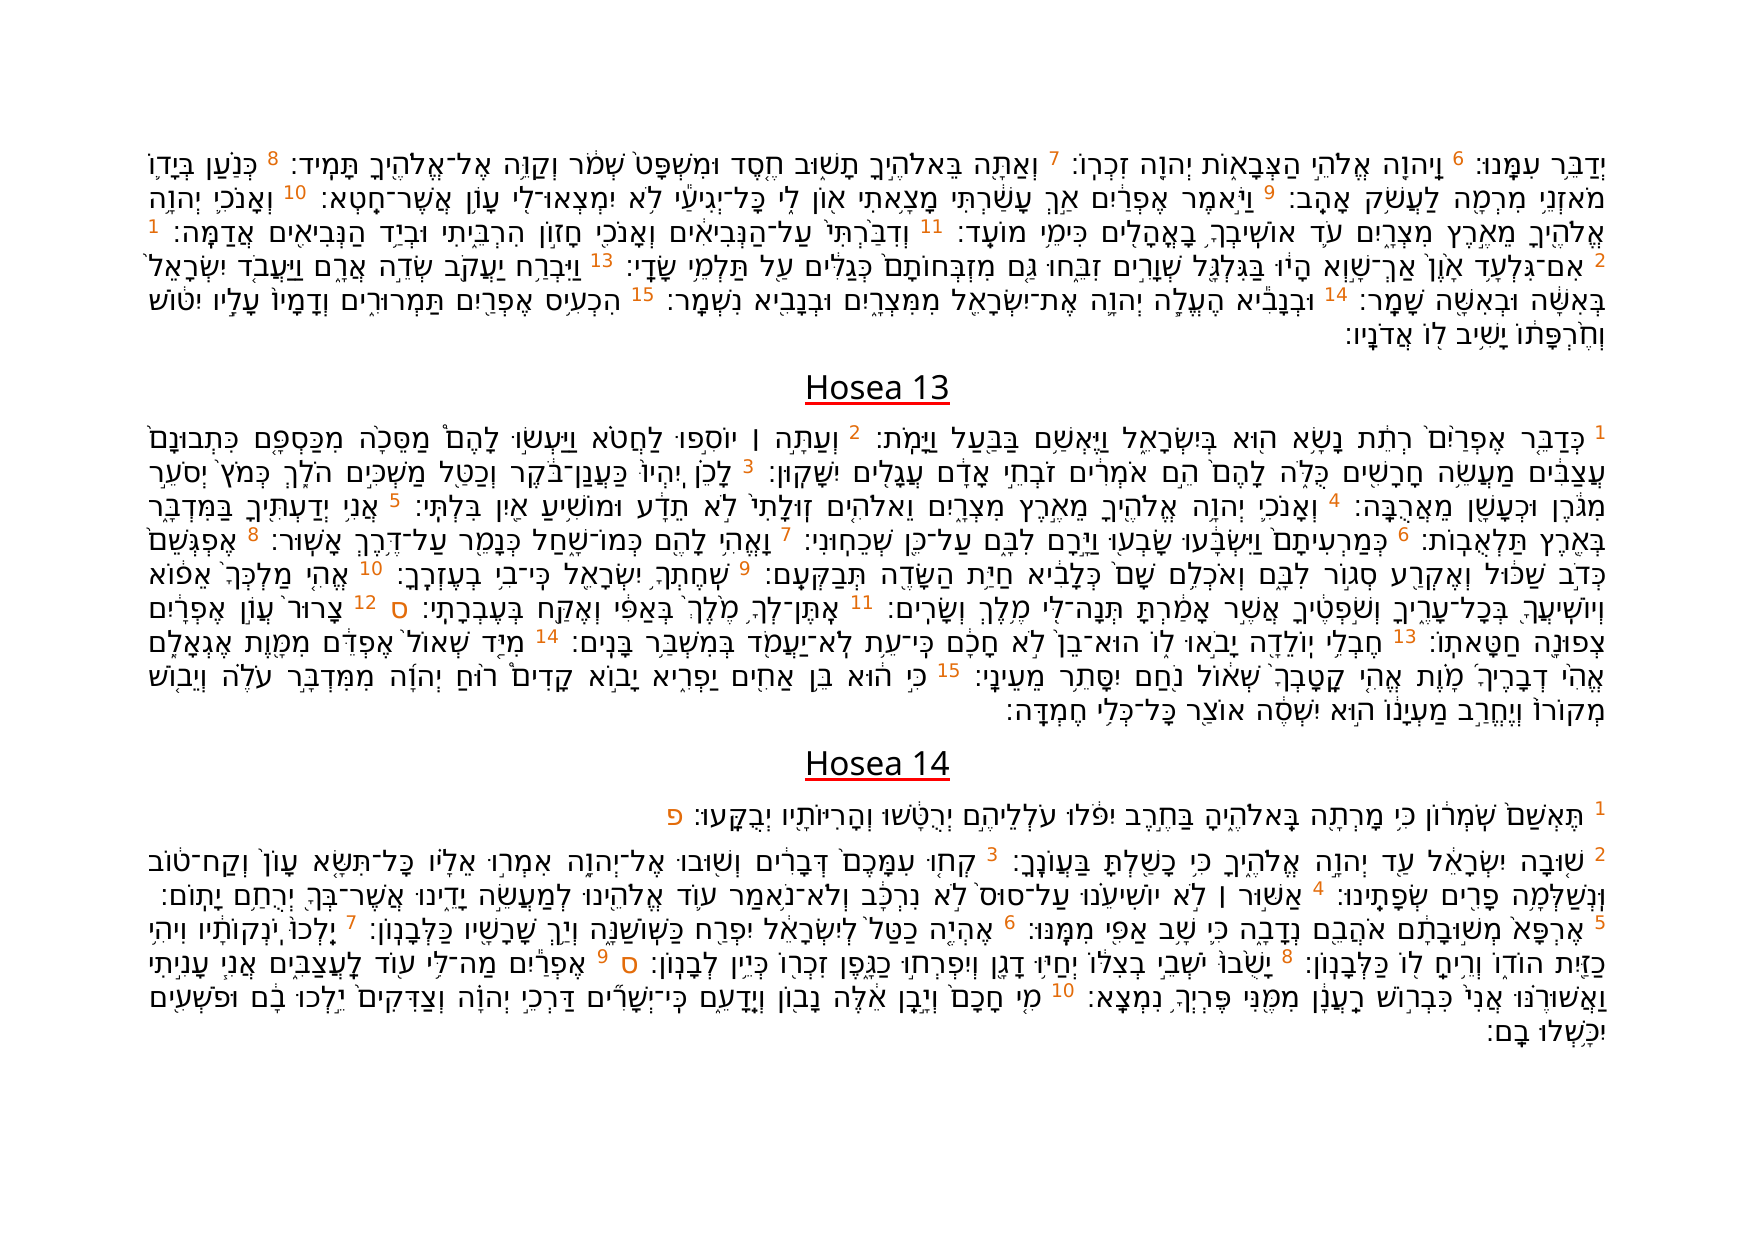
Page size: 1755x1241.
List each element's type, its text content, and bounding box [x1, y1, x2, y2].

text Hosea 13 [148, 364, 1606, 409]
text 1 סְבָבֻ֤נִי בְכַ֙חַשׁ֙ אֶפְרַ֔יִם וּבְמִרְמָ֖ה בֵּ֣ית יִשְׂרָאֵ֑ל וִֽיהוּדָ֗ה עֹ֥ד רָד֙ עִם־אֵ֔ל וְעִם־קְדוֹשִׁ֖ים נֶאֱמָֽן׃ 2 אֶפְרַ֜יִם רֹעֶ֥ה ר֙וּחַ֙ וְרֹדֵ֣ף קָדִ֔ים כָּל־הַיּ֕וֹם כָּזָ֥ב וָשֹׁ֖ד יַרְבֶּ֑ה וּבְרִית֙ עִם־אַשּׁ֣וּר יִכְרֹ֔תוּ וְשֶׁ֖מֶן לְמִצְרַ֥יִם יוּבָֽל׃ ‬‬3 וְרִ֥יב לַֽיהוָ֖ה עִם־יְהוּדָ֑ה וְלִפְקֹ֤ד עַֽל־יַעֲקֹב֙ כִּדְרָכָ֔יו כְּמַעֲלָלָ֖יו יָשִׁ֥יב לֽוֹ׃ ‬‬4 בַּבֶּ֖טֶן עָקַ֣ב אֶת־אָחִ֑יו וּבְאוֹנ֖וֹ שָׂרָ֥ה אֶת־אֱלֹהִֽים׃ ‬‬5 וַיָּ֤שַׂר אֶל־מַלְאָךְ֙ וַיֻּכָ֔ל בָּכָ֖ה וַיִּתְחַנֶּן־ל֑וֹ בֵּֽית־אֵל֙ יִמְצָאֶ֔נּוּ וְשָׁ֖ם יְדַבֵּ֥ר עִמָּֽנוּ׃ ‬‬6 וַֽיהוָ֖ה אֱלֹהֵ֣י הַצְּבָא֑וֹת יְהוָ֖ה זִכְרֽוֹ׃ ‬‬7 וְאַתָּ֖ה בֵּאלֹהֶ֣יךָ תָשׁ֑וּב חֶ֤סֶד וּמִשְׁפָּט֙ שְׁמֹ֔ר וְקַוֵּ֥ה אֶל־אֱלֹהֶ֖יךָ תָּמִֽיד׃ ‬‬8 כְּנַ֗עַן בְּיָד֛וֹ מֹאזְנֵ֥י מִרְמָ֖ה לַעֲשֹׁ֥ק אָהֵֽב׃ ‬‬9 וַיֹּ֣אמֶר אֶפְרַ֔יִם אַ֣ךְ עָשַׁ֔רְתִּי מָצָ֥אתִי א֖וֹן לִ֑י כָּל־יְגִיעַ֕י לֹ֥א יִמְצְאוּ־לִ֖י עָוֺ֥ן אֲשֶׁר־חֵֽטְא׃ ‬‬10 וְאָנֹכִ֛י יְהוָ֥ה אֱלֹהֶ֖יךָ מֵאֶ֣רֶץ מִצְרָ֑יִם עֹ֛ד אוֹשִֽׁיבְךָ֥ בָ‬‏אֳהָלִ֖ים כִּימֵ֥י מוֹעֵֽד׃ ‬‬11 וְדִבַּ֙רְתִּי֙ עַל־הַנְּבִיאִ֔ים וְאָנֹכִ֖י חָז֣וֹן הִרְבֵּ֑יתִי וּבְיַ֥ד הַנְּבִיאִ֖ים אֲדַמֶּֽה׃ ‬‬12 אִם־גִּלְעָ֥ד אָ֙וֶן֙ אַךְ־שָׁ֣וְא הָי֔וּ בַּגִּלְגָּ֖ל שְׁוָרִ֣ים זִבֵּ֑חוּ גַּ֤ם מִזְבְּחוֹתָם֙ כְּגַלִּ֔ים עַ֖ל תַּלְמֵ֥י שָׂדָֽי׃ ‬‬13 וַיִּבְרַ֥ח יַעֲקֹ֖ב שְׂדֵ֣ה אֲרָ֑ם וַיַּעֲבֹ֤ד יִשְׂרָאֵל֙ בְּאִשָּׁ֔ה וּבְאִשָּׁ֖ה שָׁמָֽר׃ ‬‬14 וּבְנָבִ֕יא הֶעֱלָ֧ה יְהוָ֛ה אֶת־יִשְׂרָאֵ֖ל מִמִּצְרָ֑יִם וּבְנָבִ֖יא נִשְׁמָֽר׃ ‬‬15 הִכְעִ֥יס אֶפְרַ֖יִם תַּמְרוּרִ֑ים וְדָמָיו֙ עָלָ֣יו יִטּ֔וֹשׁ וְחֶ֨רְפָּת֔וֹ יָשִׁ֥יב ל֖וֹ אֲדֹנָֽיו׃ ‬‬‬‬‬‬‬‬‬‬‬‬‬‬‬‬ [148, 148, 1606, 351]
text 1 תֶּאְשַׁם֙ שֹֽׁמְר֔וֹן כִּ֥י מָרְתָ֖ה בֵּֽאלֹהֶ֑יהָ בַּחֶ֣רֶב יִפֹּ֔לוּ עֹלְלֵיהֶ֣ם יְרֻטָּ֔שׁוּ וְהָרִיּוֹתָ֖יו יְבֻקָּֽעוּ׃ פ ‬ [148, 798, 1606, 832]
text Hosea 14 [148, 740, 1606, 785]
text 2 שׁ֚וּבָה יִשְׂרָאֵ֔ל עַ֖ד יְהוָ֣ה אֱלֹהֶ֑יךָ כִּ֥י כָשַׁ֖לְתָּ בַּעֲוֺנֶֽךָ׃ ‬‬3 קְח֤וּ עִמָּכֶם֙ דְּבָרִ֔ים וְשׁ֖וּבוּ אֶל־יְהוָ֑ה אִמְר֣וּ אֵלָ֗יו כָּל־תִּשָּׂ֤א עָוֺן֙ וְקַח־ט֔וֹב וּֽנְשַׁלְּמָ֥ה פָרִ֖ים שְׂפָתֵֽינוּ׃ ‬‬4 אַשּׁ֣וּר ׀ לֹ֣א יוֹשִׁיעֵ֗נוּ עַל־סוּס֙ לֹ֣א נִרְכָּ֔ב וְלֹא־נֹ֥אמַר ע֛וֹד אֱלֹהֵ֖ינוּ לְמַעֲשֵׂ֣ה יָדֵ֑ינוּ אֲשֶׁר־בְּךָ֖ יְרֻחַ֥ם יָתֽוֹם׃ ‬‬5 אֶרְפָּא֙ מְשׁ֣וּבָתָ֔ם אֹהֲבֵ֖ם נְדָבָ֑ה כִּ֛י שָׁ֥ב אַפִּ֖י מִמֶּֽנּוּ׃ ‬‬6 אֶהְיֶ֤ה כַטַּל֙ לְיִשְׂרָאֵ֔ל יִפְרַ֖ח כַּשּֽׁוֹשַׁנָּ֑ה וְיַ֥ךְ שָׁרָשָׁ֖יו כַּלְּבָנֽוֹן׃ ‬‬7 יֵֽלְכוּ֙ יֹֽנְקוֹתָ֔יו וִיהִ֥י כַזַּ֖יִת הוֹד֑וֹ וְרֵ֥יחַֽ ל֖וֹ כַּלְּבָנֽוֹן׃ ‬‬8 יָשֻׁ֙בוּ֙ יֹשְׁבֵ֣י בְצִלּ֔וֹ יְחַיּ֥וּ דָגָ֖ן וְיִפְרְח֣וּ כַגָּ֑פֶן זִכְר֖וֹ כְּיֵ֥ין לְבָנֽוֹן׃ ס ‬‬9 אֶפְרַ֕יִם מַה־לִּ֥י ע֖וֹד לָֽעֲצַבִּ֑ים אֲנִ֧י עָנִ֣יתִי וַאֲשׁוּרֶ֗נּוּ אֲנִי֙ כִּבְר֣וֹשׁ רַֽעֲנָ֔ן מִמֶּ֖נִּי פֶּרְיְךָ֥ נִמְצָֽא׃ ‬‬10 מִ֤י חָכָם֙ וְיָ֣בֵֽן אֵ֔לֶּה נָב֖וֹן וְיֵֽדָעֵ֑ם כִּֽי־יְשָׁרִ֞ים דַּרְכֵ֣י יְהוָ֗ה וְצַדִּקִים֙ יֵ֣לְכוּ בָ֔ם וּפֹשְׁעִ֖ים יִכָּ֥שְׁלוּ בָֽם׃ ‬‬‬‬‬‬‬‬‬‬ [148, 844, 1606, 1048]
text 1 כְּדַבֵּ֤ר אֶפְרַ֙יִם֙ רְתֵ֔ת נָשָׂ֥א ה֖וּא בְּיִשְׂרָאֵ֑ל וַיֶּאְשַׁ֥ם בַּבַּ֖עַל וַיָּמֹֽת׃ 2 וְעַתָּ֣ה ׀ יוֹסִ֣פוּ לַחֲטֹ֗א וַיַּעְשׂ֣וּ לָהֶם֩ מַסֵּכָ֨ה מִכַּסְפָּ֤ם כִּתְבוּנָם֙ עֲצַבִּ֔ים מַעֲשֵׂ֥ה חָרָשִׁ֖ים כֻּלֹּ֑ה לָהֶם֙ הֵ֣ם אֹמְרִ֔ים זֹבְחֵ֣י אָדָ֔ם עֲגָלִ֖ים יִשָּׁקֽוּן׃ ‬‬3 לָכֵ֗ן יִֽהְיוּ֙ כַּעֲנַן־בֹּ֔קֶר וְכַטַּ֖ל מַשְׁכִּ֣ים הֹלֵ֑ךְ כְּמֹץ֙ יְסֹעֵ֣ר מִגֹּ֔רֶן וּכְעָשָׁ֖ן מֵאֲרֻבָּֽה׃ ‬‬4 וְאָנֹכִ֛י יְהוָ֥ה אֱלֹהֶ֖יךָ מֵאֶ֣רֶץ מִצְרָ֑יִם וֵאלֹהִ֤ים זֽוּלָתִי֙ לֹ֣א תֵדָ֔ע וּמוֹשִׁ֥יעַ אַ֖יִן בִּלְתִּֽי׃ ‬‬5 אֲנִ֥י יְדַעְתִּ֖יךָ בַּמִּדְבָּ֑ר בְּאֶ֖רֶץ תַּלְאֻבֽוֹת׃ ‬‬6 כְּמַרְעִיתָם֙ וַיִּשְׂבָּ֔עוּ שָׂבְע֖וּ וַיָּ֣רָם לִבָּ֑ם עַל־כֵּ֖ן שְׁכֵחֽוּנִי׃ ‬‬7 וָאֱהִ֥י לָהֶ֖ם כְּמוֹ־שָׁ֑חַל כְּנָמֵ֖ר עַל־דֶּ֥רֶךְ אָשֽׁוּר׃ ‬‬8 אֶפְגְּשֵׁם֙ כְּדֹ֣ב שַׁכּ֔וּל וְאֶקְרַ֖ע סְג֣וֹר לִבָּ֑ם וְאֹכְלֵ֥ם שָׁם֙ כְּלָבִ֔יא חַיַּ֥ת הַשָּׂדֶ֖ה תְּבַקְּעֵֽם׃ ‬‬9 שִֽׁחֶתְךָ֥ יִשְׂרָאֵ֖ל כִּֽי־בִ֥י בְעֶזְרֶֽךָ׃ ‬‬10 אֱהִ֤י מַלְכְּךָ֙ אֵפ֔וֹא וְיוֹשִֽׁיעֲךָ֖ בְּכָל־עָרֶ֑יךָ וְשֹׁ֣פְטֶ֔יךָ אֲשֶׁ֣ר אָמַ֔רְתָּ תְּנָה־לִּ֖י מֶ֥לֶךְ וְשָׂרִֽים׃ ‬‬11 אֶֽתֶּן־לְךָ֥ מֶ֙לֶךְ֙ בְּאַפִּ֔י וְאֶקַּ֖ח בְּעֶבְרָתִֽי׃ ס ‬‬12 צָרוּר֙ עֲוֺ֣ן אֶפְרָ֔יִם צְפוּנָ֖ה חַטָּאתֽוֹ׃ ‬‬13 חֶבְלֵ֥י יֽוֹלֵדָ֖ה יָבֹ֣אוּ ל֑וֹ הוּא־בֵן֙ לֹ֣א חָכָ֔ם כִּֽי־עֵ֥ת לֹֽא־יַעֲמֹ֖ד בְּמִשְׁבַּ֥ר בָּנִֽים׃ ‬‬14 מִיַּ֤ד שְׁאוֹל֙ אֶפְדֵּ֔ם מִמָּ֖וֶת אֶגְאָלֵ֑ם אֱהִ֨י דְבָרֶיךָ֜ מָ֗וֶת אֱהִ֤י קָֽטָבְךָ֙ שְׁא֔וֹל נֹ֖חַם יִסָּתֵ֥ר מֵעֵינָֽי׃ ‬‬15 כִּ֣י ה֔וּא בֵּ֥ן אַחִ֖ים יַפְרִ֑יא יָב֣וֹא קָדִים֩ ר֨וּחַ יְהוָ֜ה מִמִּדְבָּ֣ר עֹלֶ֗ה וְיֵב֤וֹשׁ מְקוֹרוֹ֙ וְיֶחֱרַ֣ב מַעְיָנ֔וֹ ה֣וּא יִשְׁסֶ֔ה אוֹצַ֖ר כָּל־כְּלִ֥י חֶמְדָּֽה׃ ‬‬‬‬‬‬‬‬‬‬‬‬‬‬‬‬ [148, 422, 1606, 727]
